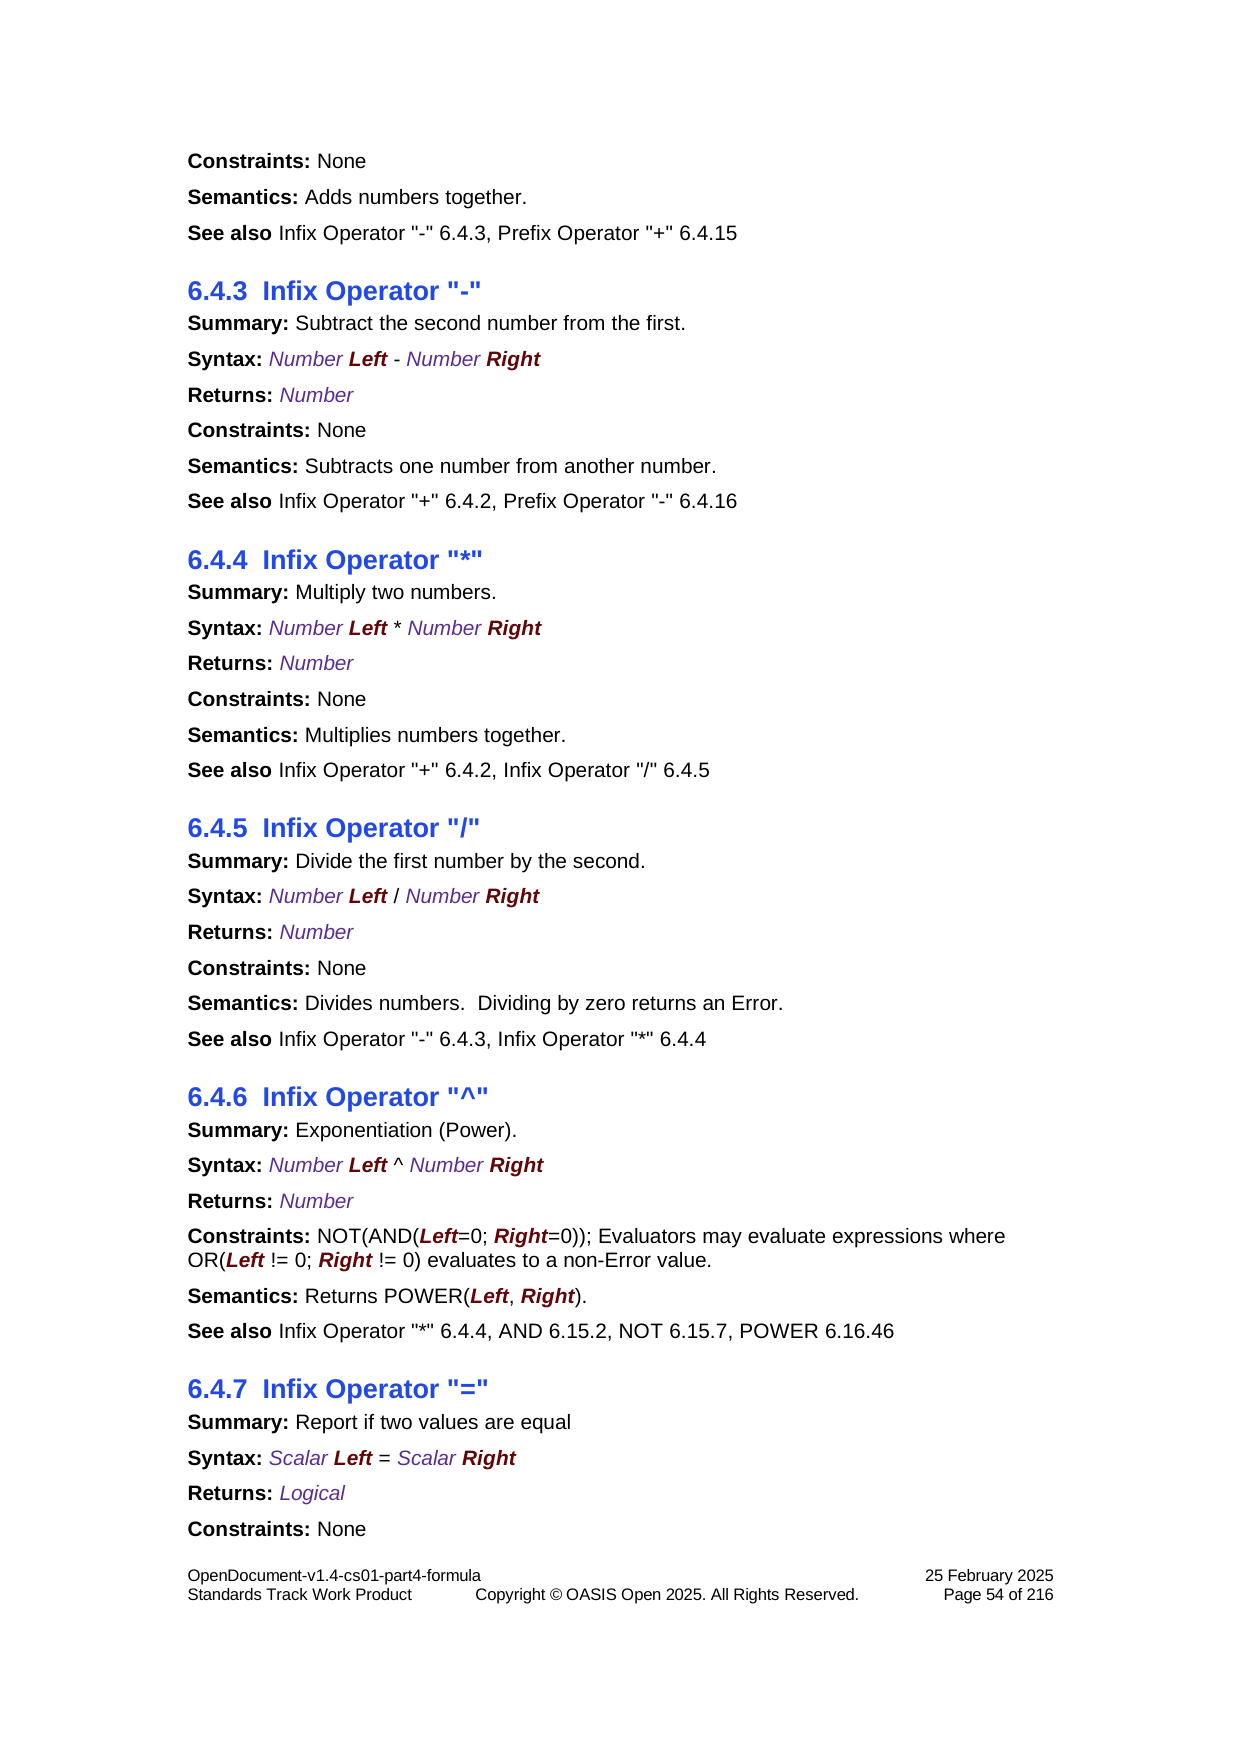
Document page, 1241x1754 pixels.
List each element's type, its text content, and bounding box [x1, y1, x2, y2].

text Constraints: None [187, 687, 1053, 711]
subtitle Infix Operator "*" [187, 544, 1053, 574]
text Returns: Logical [187, 1482, 1053, 1505]
text Returns: Number [187, 652, 1053, 675]
text Summary: Exponentiation (Power). [187, 1118, 1053, 1142]
text Semantics: Divides numbers. Dividing by zero returns an Error. [187, 992, 1053, 1015]
text See also Infix Operator "+" 6.4.2, Infix Operator "/" 6.4.5 [187, 759, 1053, 782]
text Syntax: Number Left / Number Right [187, 885, 1053, 908]
text Returns: Number [187, 921, 1053, 944]
subtitle Infix Operator "-" [187, 276, 1053, 306]
text Constraints: None [187, 956, 1053, 980]
text Constraints: None [187, 150, 1053, 173]
text Summary: Divide the first number by the second. [187, 849, 1053, 873]
text Semantics: Subtracts one number from another number. [187, 454, 1053, 478]
text Returns: Number [187, 383, 1053, 407]
text Constraints: NOT(AND(Left=0; Right=0)); Evaluators may evaluate expressions where OR(Left != 0; Right != 0) evaluates to a non-Error value. [187, 1225, 1053, 1272]
text Summary: Subtract the second number from the first. [187, 312, 1053, 335]
text Semantics: Returns POWER(Left, Right). [187, 1284, 1053, 1308]
text Syntax: Scalar Left = Scalar Right [187, 1446, 1053, 1469]
text See also Infix Operator "-" 6.4.3, Infix Operator "*" 6.4.4 [187, 1027, 1053, 1051]
subtitle Infix Operator "/" [187, 813, 1053, 843]
text Syntax: Number Left * Number Right [187, 616, 1053, 640]
text Returns: Number [187, 1189, 1053, 1213]
text Summary: Report if two values are equal [187, 1410, 1053, 1434]
subtitle Infix Operator "^" [187, 1082, 1053, 1112]
text Semantics: Adds numbers together. [187, 186, 1053, 209]
subtitle Infix Operator "=" [187, 1374, 1053, 1404]
text See also Infix Operator "+" 6.4.2, Prefix Operator "-" 6.4.16 [187, 490, 1053, 513]
text Semantics: Multiplies numbers together. [187, 723, 1053, 747]
text Syntax: Number Left ^ Number Right [187, 1154, 1053, 1177]
text Constraints: None [187, 1517, 1053, 1541]
text Syntax: Number Left - Number Right [187, 347, 1053, 371]
text See also Infix Operator "*" 6.4.4, AND 6.15.2, NOT 6.15.7, POWER 6.16.46 [187, 1320, 1053, 1343]
text Constraints: None [187, 419, 1053, 442]
text Summary: Multiply two numbers. [187, 581, 1053, 604]
text See also Infix Operator "-" 6.4.3, Prefix Operator "+" 6.4.15 [187, 221, 1053, 245]
